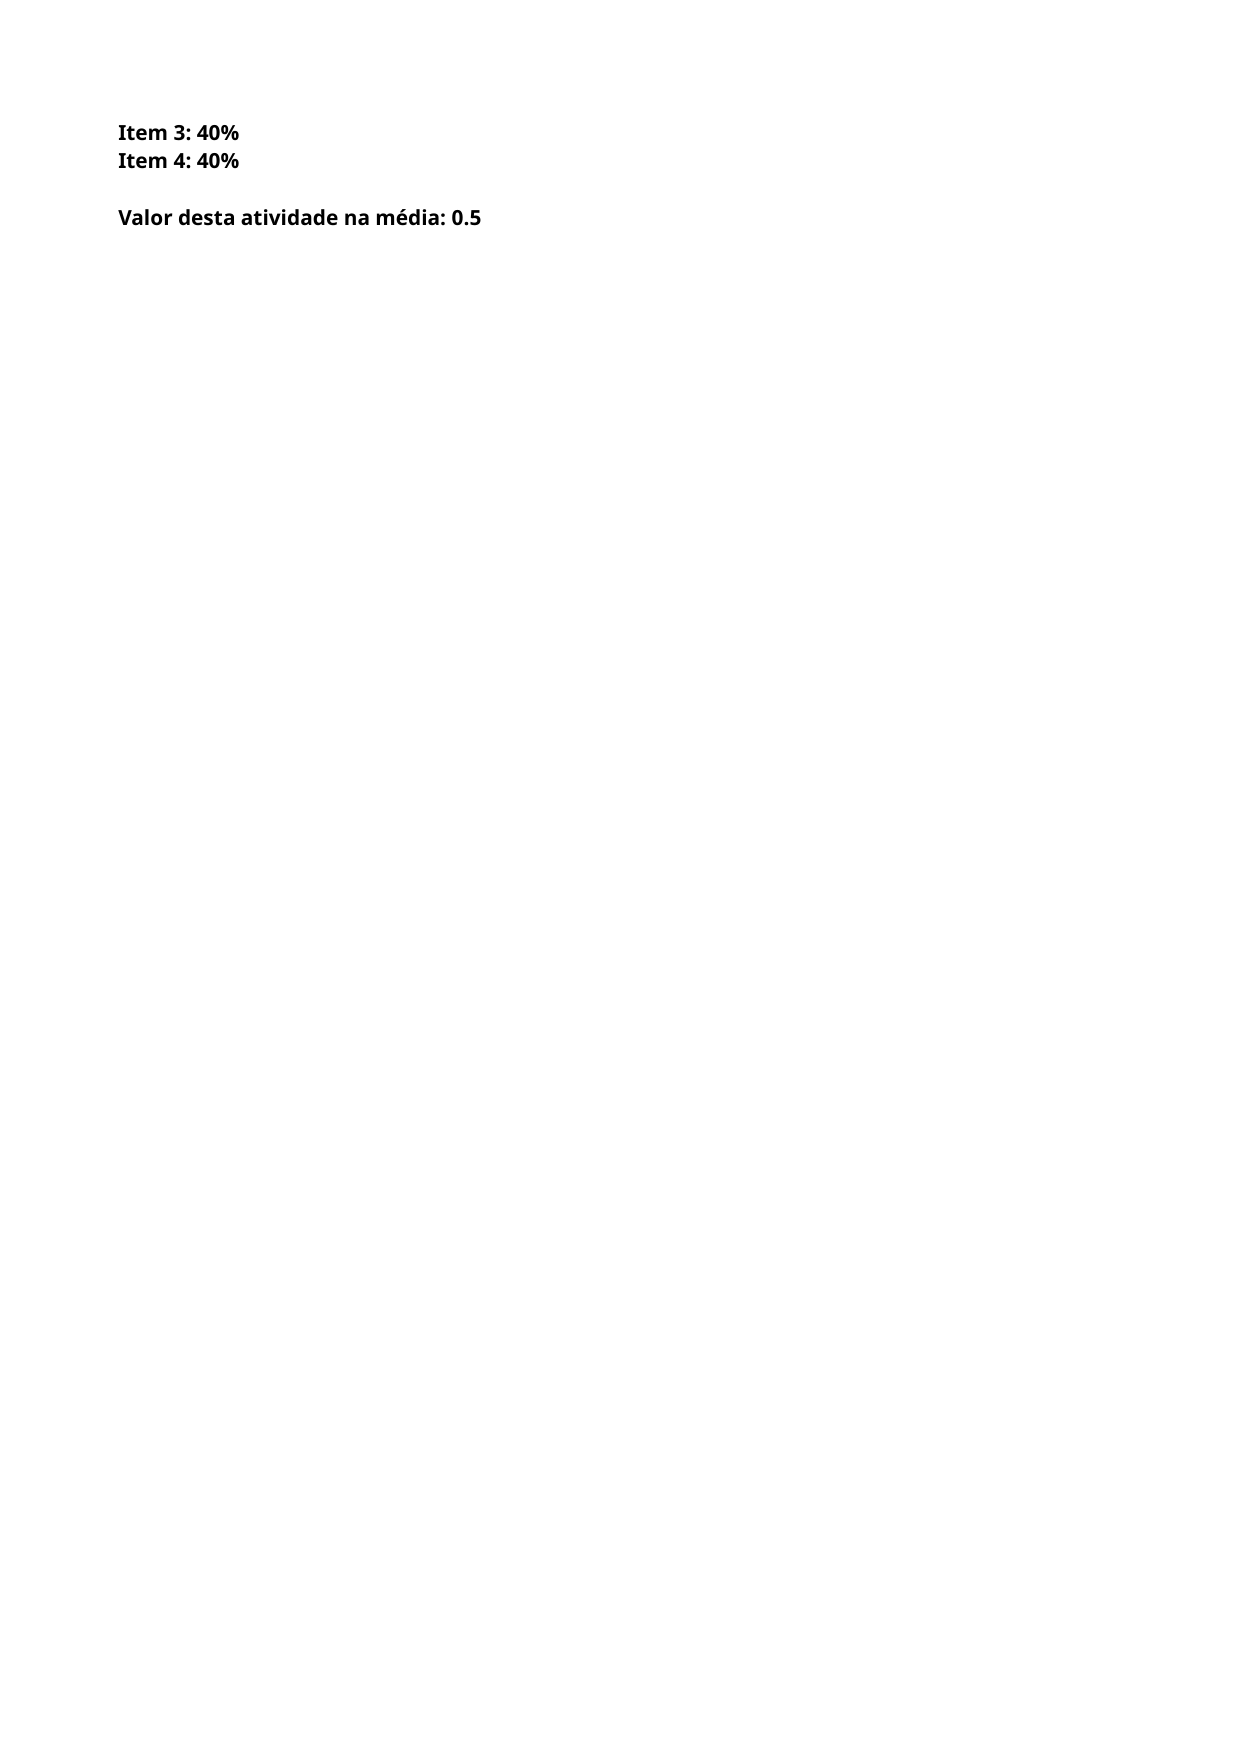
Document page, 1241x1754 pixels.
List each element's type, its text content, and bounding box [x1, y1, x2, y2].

text Item 4: 40% [118, 147, 1122, 175]
text Valor desta atividade na média: 0.5 [118, 203, 1122, 232]
text Item 3: 40% [118, 118, 1122, 147]
